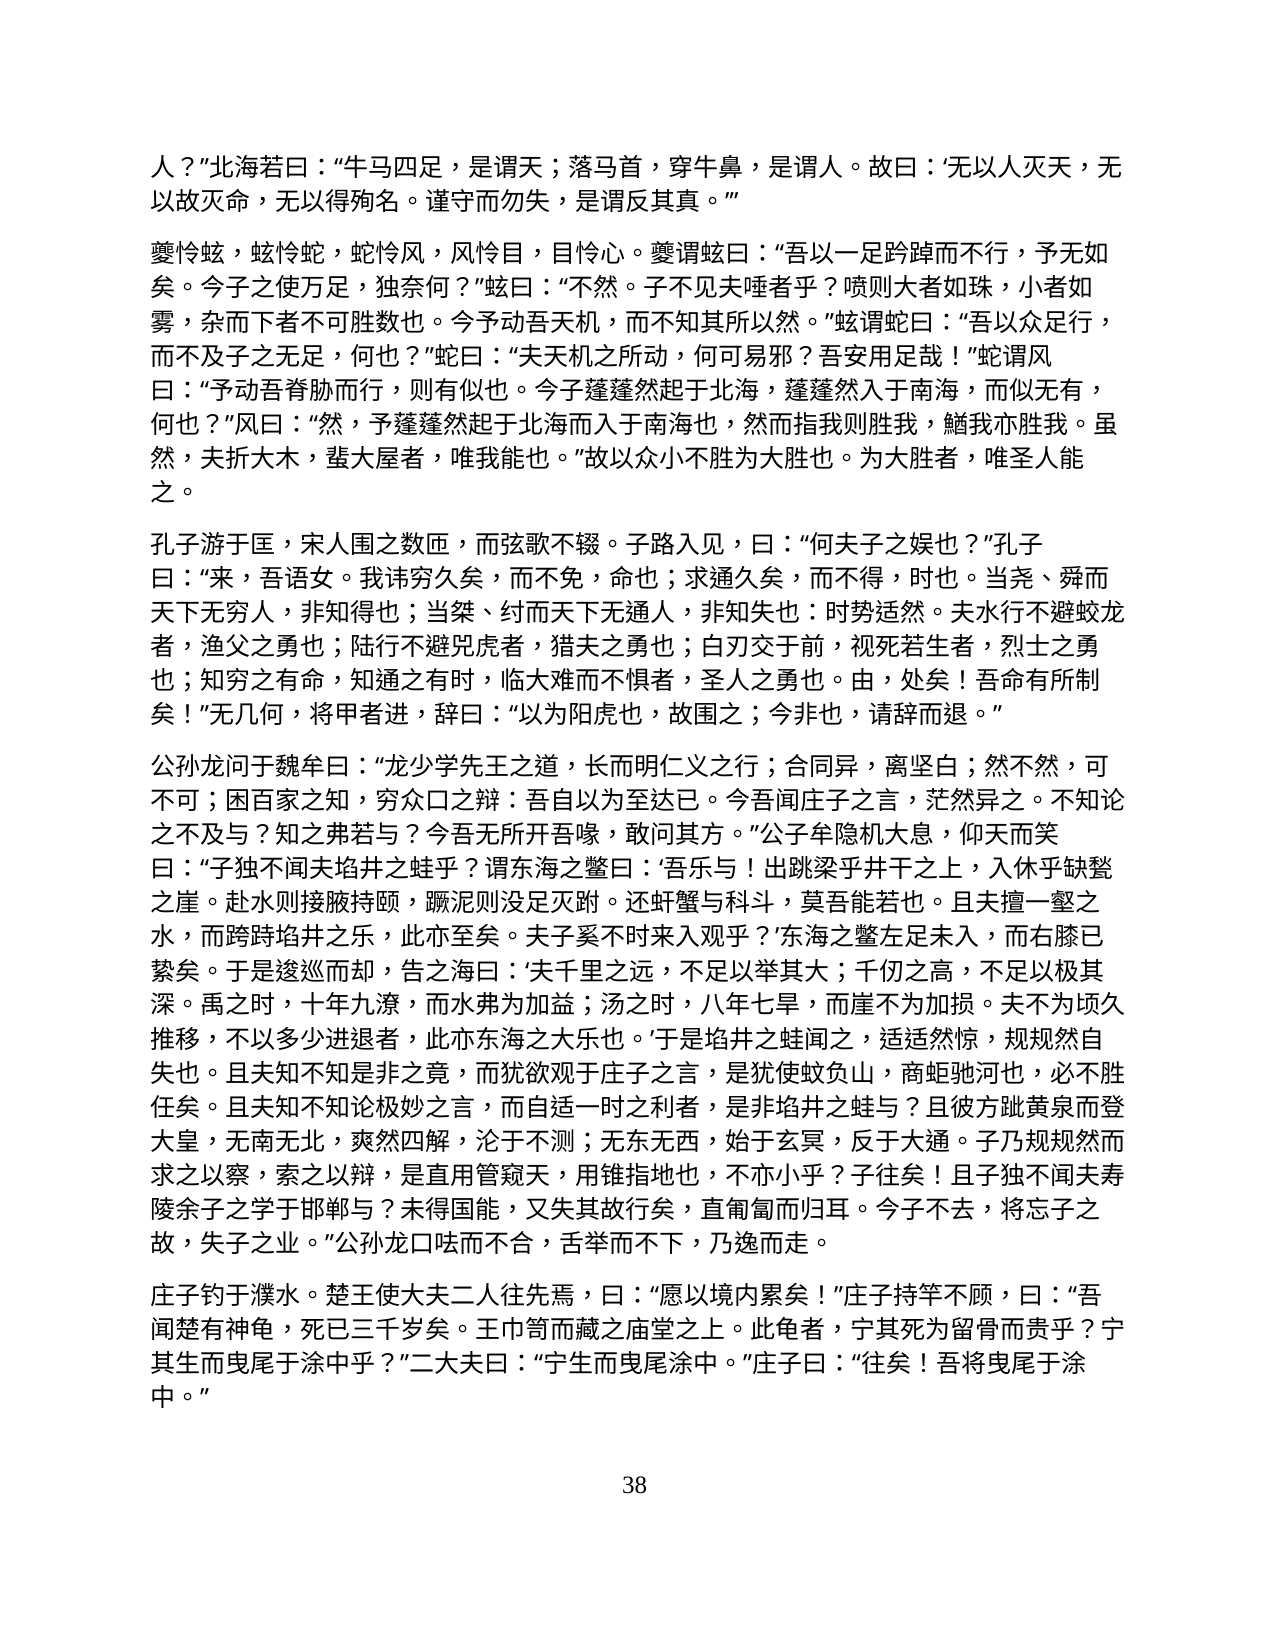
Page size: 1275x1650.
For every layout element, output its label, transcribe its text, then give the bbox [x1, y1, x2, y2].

text 庄子钓于濮水。楚王使大夫二人往先焉，曰：“愿以境内累矣！”庄子持竿不顾，曰：“吾闻楚有神龟，死已三千岁矣。王巾笥而藏之庙堂之上。此龟者，宁其死为留骨而贵乎？宁其生而曳尾于涂中乎？”二大夫曰：“宁生而曳尾涂中。”庄子曰：“往矣！吾将曳尾于涂中。” [150, 1278, 1125, 1414]
text 公孙龙问于魏牟曰：“龙少学先王之道，长而明仁义之行；合同异，离坚白；然不然，可不可；困百家之知，穷众口之辩：吾自以为至达已。今吾闻庄子之言，茫然异之。不知论之不及与？知之弗若与？今吾无所开吾喙，敢问其方。”公子牟隐机大息，仰天而笑曰：“子独不闻夫埳井之蛙乎？谓东海之鳖曰：‘吾乐与！出跳梁乎井干之上，入休乎缺甃之崖。赴水则接腋持颐，蹶泥则没足灭跗。还虷蟹与科斗，莫吾能若也。且夫擅一壑之水，而跨跱埳井之乐，此亦至矣。夫子奚不时来入观乎？’东海之鳖左足未入，而右膝已絷矣。于是逡巡而却，告之海曰：‘夫千里之远，不足以举其大；千仞之高，不足以极其深。禹之时，十年九潦，而水弗为加益；汤之时，八年七旱，而崖不为加损。夫不为顷久推移，不以多少进退者，此亦东海之大乐也。’于是埳井之蛙闻之，适适然惊，规规然自失也。且夫知不知是非之竟，而犹欲观于庄子之言，是犹使蚊负山，商蚷驰河也，必不胜任矣。且夫知不知论极妙之言，而自适一时之利者，是非埳井之蛙与？且彼方跐黄泉而登大皇，无南无北，爽然四解，沦于不测；无东无西，始于玄冥，反于大通。子乃规规然而求之以察，索之以辩，是直用管窥天，用锥指地也，不亦小乎？子往矣！且子独不闻夫寿陵余子之学于邯郸与？未得国能，又失其故行矣，直匍匐而归耳。今子不去，将忘子之故，失子之业。”公孙龙口呿而不合，舌举而不下，乃逸而走。 [150, 749, 1125, 1260]
text 夔怜蚿，蚿怜蛇，蛇怜风，风怜目，目怜心。夔谓蚿曰：“吾以一足趻踔而不行，予无如矣。今子之使万足，独奈何？”蚿曰：“不然。子不见夫唾者乎？喷则大者如珠，小者如雾，杂而下者不可胜数也。今予动吾天机，而不知其所以然。”蚿谓蛇曰：“吾以众足行，而不及子之无足，何也？”蛇曰：“夫天机之所动，何可易邪？吾安用足哉！”蛇谓风曰：“予动吾脊胁而行，则有似也。今子蓬蓬然起于北海，蓬蓬然入于南海，而似无有，何也？”风曰：“然，予蓬蓬然起于北海而入于南海也，然而指我则胜我，鰌我亦胜我。虽然，夫折大木，蜚大屋者，唯我能也。”故以众小不胜为大胜也。为大胜者，唯圣人能之。 [150, 236, 1125, 508]
text 孔子游于匡，宋人围之数匝，而弦歌不辍。子路入见，曰：“何夫子之娱也？”孔子曰：“来，吾语女。我讳穷久矣，而不免，命也；求通久矣，而不得，时也。当尧、舜而天下无穷人，非知得也；当桀、纣而天下无通人，非知失也：时势适然。夫水行不避蛟龙者，渔父之勇也；陆行不避兕虎者，猎夫之勇也；白刃交于前，视死若生者，烈士之勇也；知穷之有命，知通之有时，临大难而不惧者，圣人之勇也。由，处矣！吾命有所制矣！”无几何，将甲者进，辞曰：“以为阳虎也，故围之；今非也，请辞而退。” [150, 526, 1125, 731]
text 人？”北海若曰：“牛马四足，是谓天；落马首，穿牛鼻，是谓人。故曰：‘无以人灭天，无以故灭命，无以得殉名。谨守而勿失，是谓反其真。’” [150, 150, 1125, 218]
